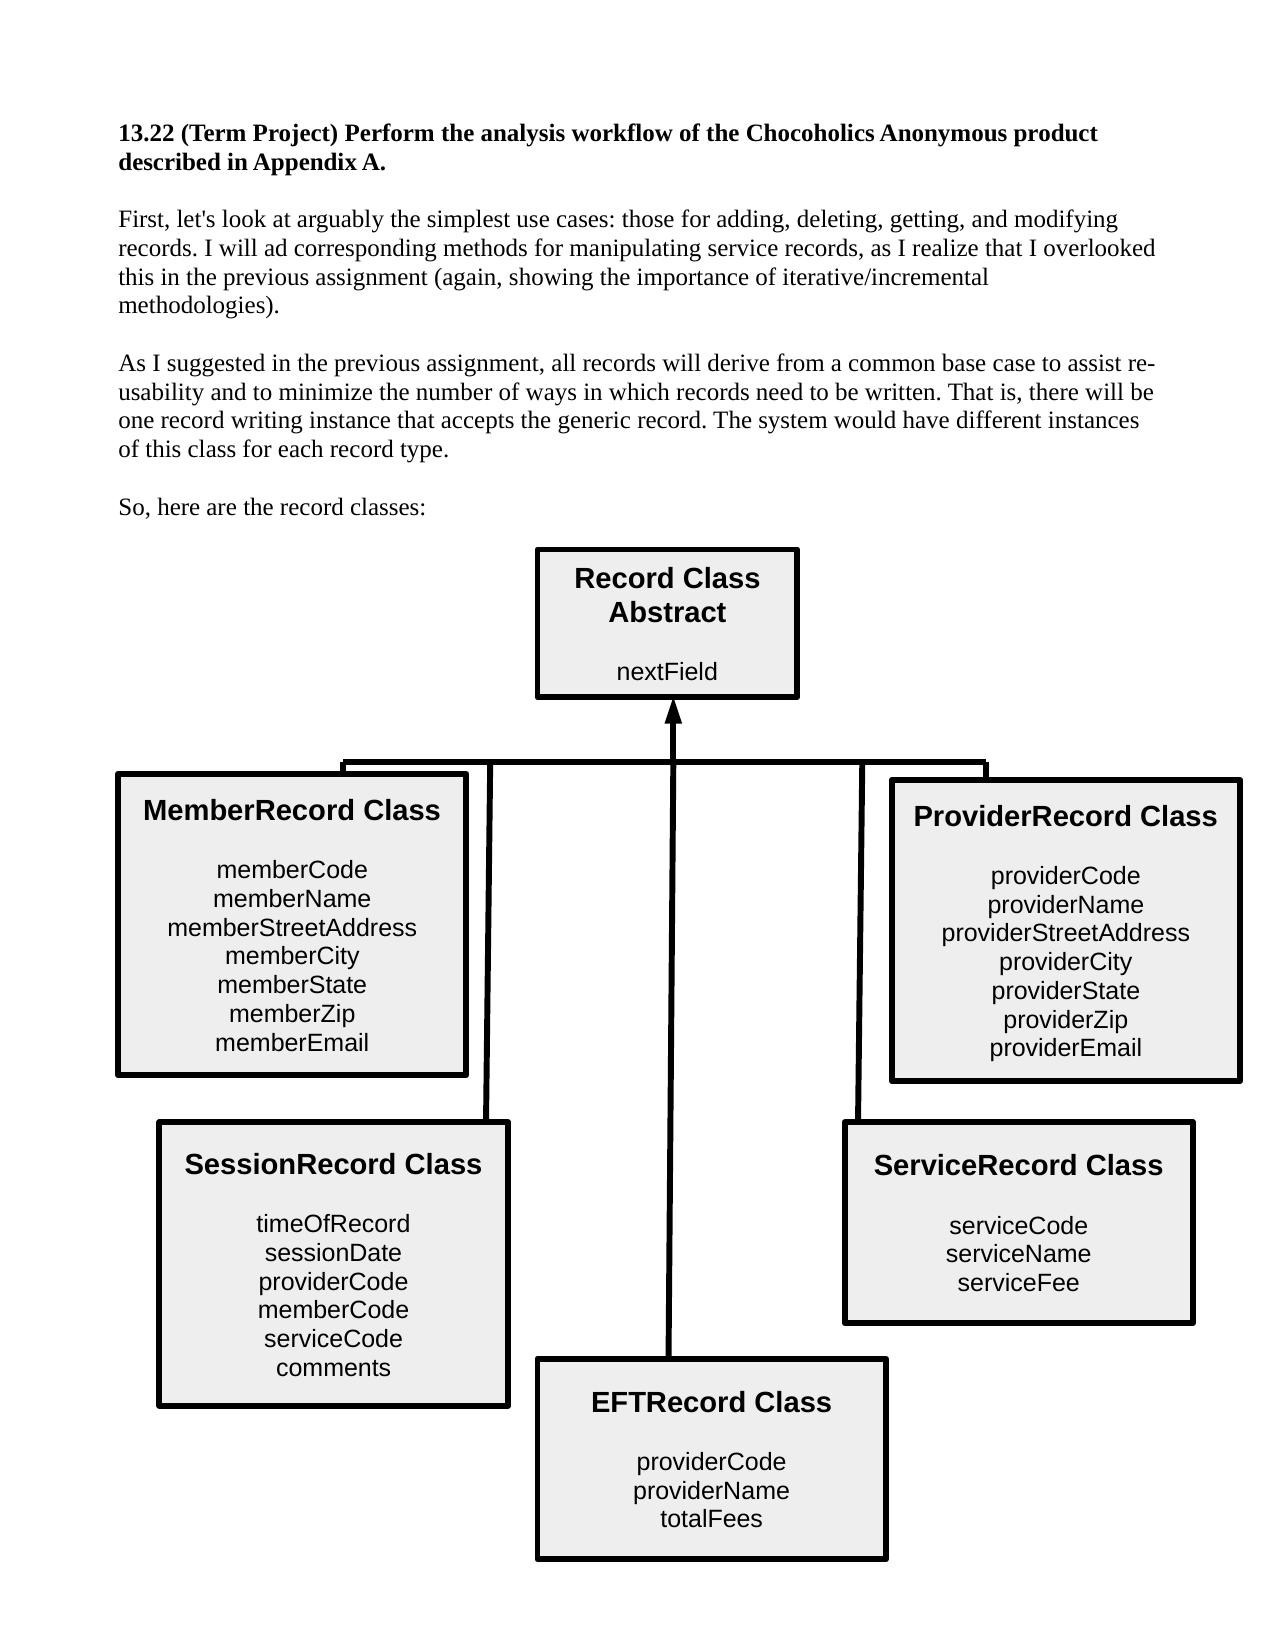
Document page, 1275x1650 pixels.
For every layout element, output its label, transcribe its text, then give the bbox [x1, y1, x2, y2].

text 13.22 (Term Project) Perform the analysis workflow of the Chocoholics Anonymous product described in Appendix A. [118, 118, 1157, 176]
text As I suggested in the previous assignment, all records will derive from a common base case to assist re-usability and to minimize the number of ways in which records need to be written. That is, there will be one record writing instance that accepts the generic record. The system would have different instances of this class for each record type. [118, 348, 1157, 463]
text First, let's look at arguably the simplest use cases: those for adding, deleting, getting, and modifying records. I will ad corresponding methods for manipulating service records, as I realize that I overlooked this in the previous assignment (again, showing the importance of iterative/incremental methodologies). [118, 204, 1157, 319]
text So, here are the record classes: [118, 492, 1157, 521]
